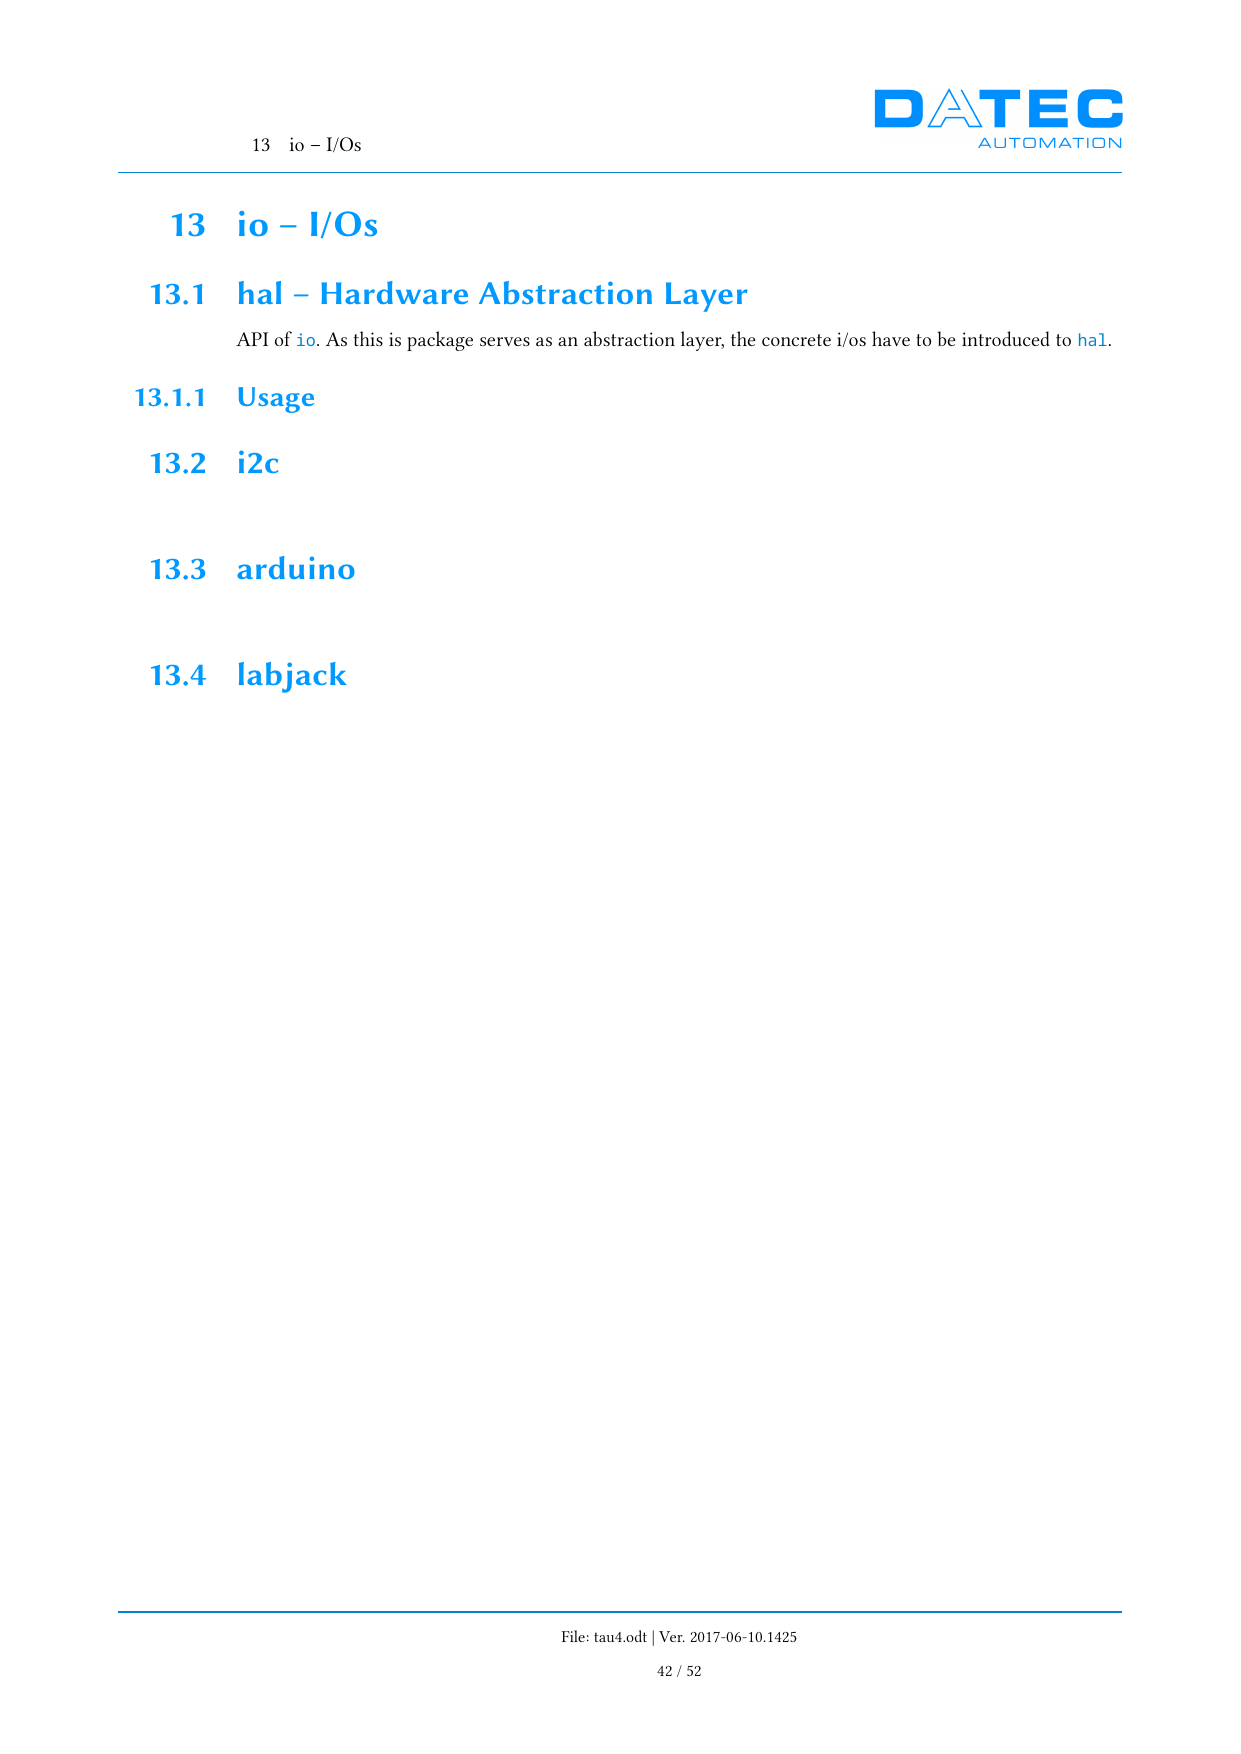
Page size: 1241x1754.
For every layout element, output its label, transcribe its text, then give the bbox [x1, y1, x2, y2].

subtitle Usage [207, 381, 1122, 414]
subtitle labjack [207, 656, 1122, 693]
subtitle i2c [207, 443, 1122, 481]
subtitle arduino [207, 549, 1122, 587]
text API of io. As this is package serves as an abstraction layer, the concrete i/os have to be introduced to hal. [236, 327, 1122, 351]
picture [874, 88, 1123, 148]
subtitle io – I/Os [207, 202, 1122, 245]
subtitle hal – Hardware Abstraction Layer [207, 275, 1122, 313]
